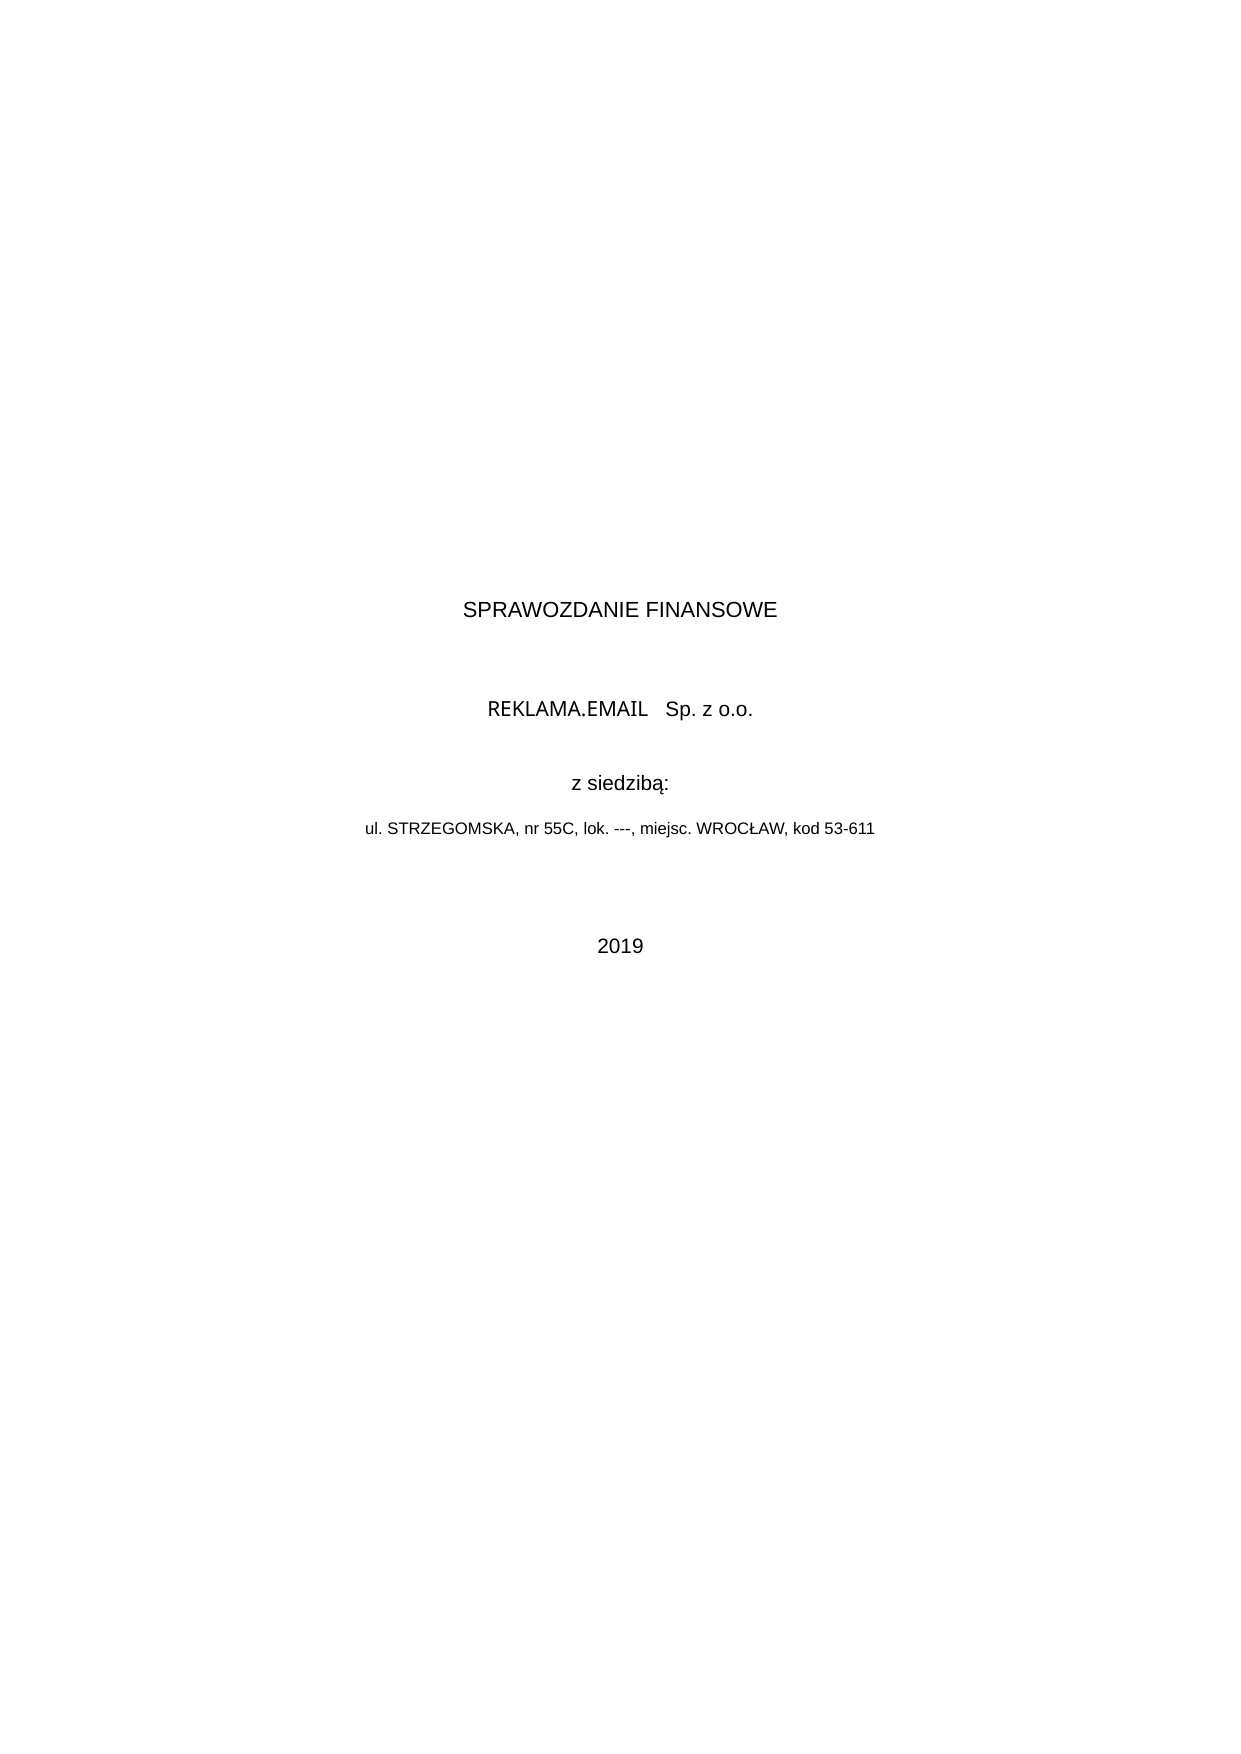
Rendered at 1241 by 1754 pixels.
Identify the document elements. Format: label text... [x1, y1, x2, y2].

text 2019 [118, 933, 1122, 957]
text ul. STRZEGOMSKA, nr 55C, lok. ---, miejsc. WROCŁAW, kod 53-611 [118, 818, 1122, 838]
text SPRAWOZDANIE FINANSOWE [118, 597, 1122, 622]
text z siedzibą: [118, 771, 1122, 794]
text REKLAMA.EMAIL Sp. z o.o. [118, 694, 1122, 723]
